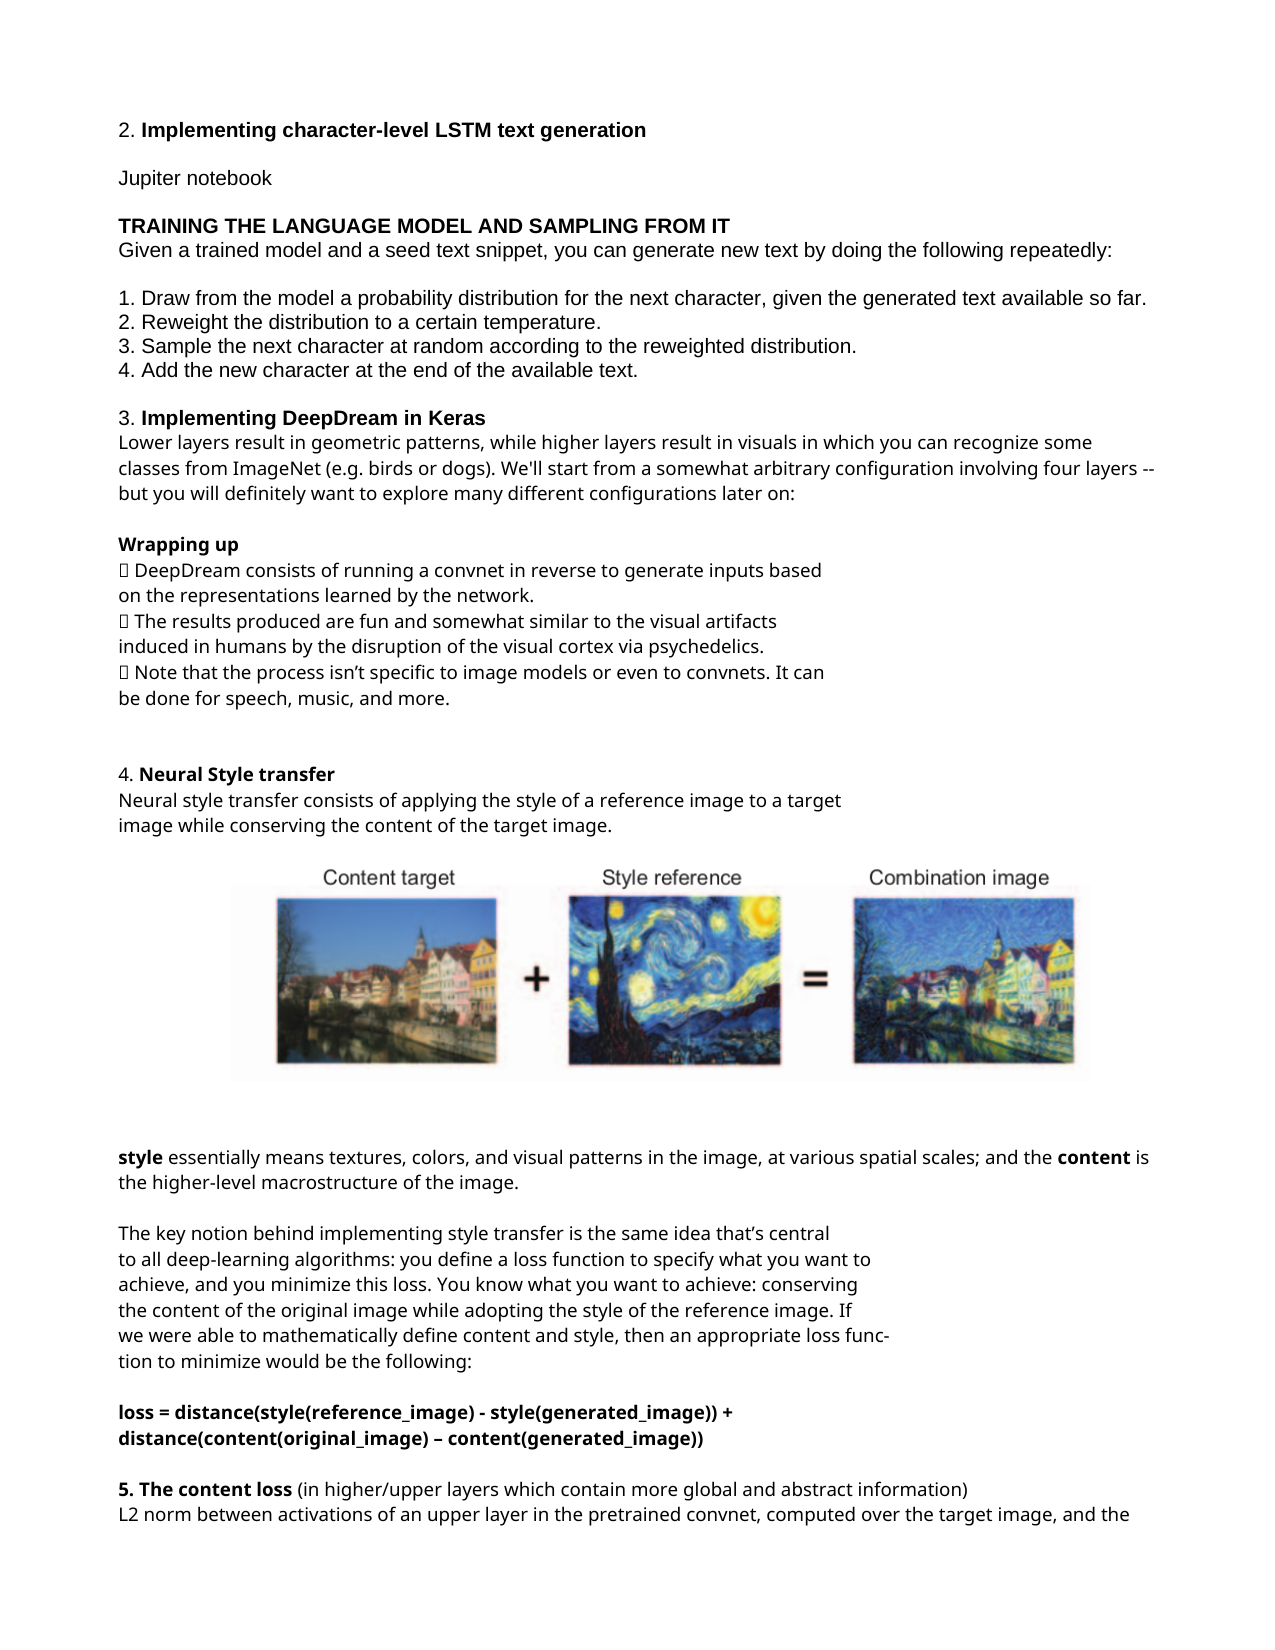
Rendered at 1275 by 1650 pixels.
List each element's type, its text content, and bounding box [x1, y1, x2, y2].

text 2. Reweight the distribution to a certain temperature. [118, 310, 1157, 334]
text  DeepDream consists of running a convnet in reverse to generate inputs based [118, 557, 1157, 583]
text 5. The content loss (in higher/upper layers which contain more global and abstract information) [118, 1476, 1157, 1501]
text induced in humans by the disruption of the visual cortex via psychedelics. [118, 634, 1157, 659]
text Lower layers result in geometric patterns, while higher layers result in visuals in which you can recognize some classes from ImageNet (e.g. birds or dogs). We'll start from a somewhat arbitrary configuration involving four layers -- but you will definitely want to explore many different configurations later on: [118, 429, 1157, 506]
text 4. Neural Style transfer [118, 761, 1157, 787]
text style essentially means textures, colors, and visual patterns in the image, at various spatial scales; and the content is the higher-level macrostructure of the image. [118, 1144, 1157, 1195]
text image while conserving the content of the target image. [118, 812, 1157, 838]
text be done for speech, music, and more. [118, 685, 1157, 710]
text 1. Draw from the model a probability distribution for the next character, given the generated text available so far. [118, 286, 1157, 310]
text loss = distance(style(reference_image) - style(generated_image)) + [118, 1399, 1157, 1425]
text  The results produced are fun and somewhat similar to the visual artifacts [118, 608, 1157, 634]
text  Note that the process isn’t specific to image models or even to convnets. It can [118, 659, 1157, 685]
text 3. Sample the next character at random according to the reweighted distribution. [118, 334, 1157, 358]
text Wrapping up [118, 532, 1157, 557]
text L2 norm between activations of an upper layer in the pretrained convnet, computed over the target image, and the [118, 1501, 1157, 1527]
text 2. Implementing character-level LSTM text generation [118, 118, 1157, 142]
text distance(content(original_image) – content(generated_image)) [118, 1425, 1157, 1450]
text Neural style transfer consists of applying the style of a reference image to a target [118, 787, 1157, 812]
text 4. Add the new character at the end of the available text. [118, 358, 1157, 382]
text TRAINING THE LANGUAGE MODEL AND SAMPLING FROM IT [118, 214, 1157, 238]
text the content of the original image while adopting the style of the reference image. If [118, 1297, 1157, 1323]
text tion to minimize would be the following: [118, 1348, 1157, 1374]
text Given a trained model and a seed text snippet, you can generate new text by doing the following repeatedly: [118, 238, 1157, 262]
text achieve, and you minimize this loss. You know what you want to achieve: conserving [118, 1272, 1157, 1297]
text to all deep-learning algorithms: you define a loss function to specify what you want to [118, 1246, 1157, 1272]
text we were able to mathematically define content and style, then an appropriate loss func- [118, 1323, 1157, 1348]
text 3. Implementing DeepDream in Keras [118, 406, 1157, 429]
text on the representations learned by the network. [118, 583, 1157, 608]
text The key notion behind implementing style transfer is the same idea that’s central [118, 1221, 1157, 1246]
picture [227, 854, 1091, 1082]
text Jupiter notebook [118, 166, 1157, 190]
